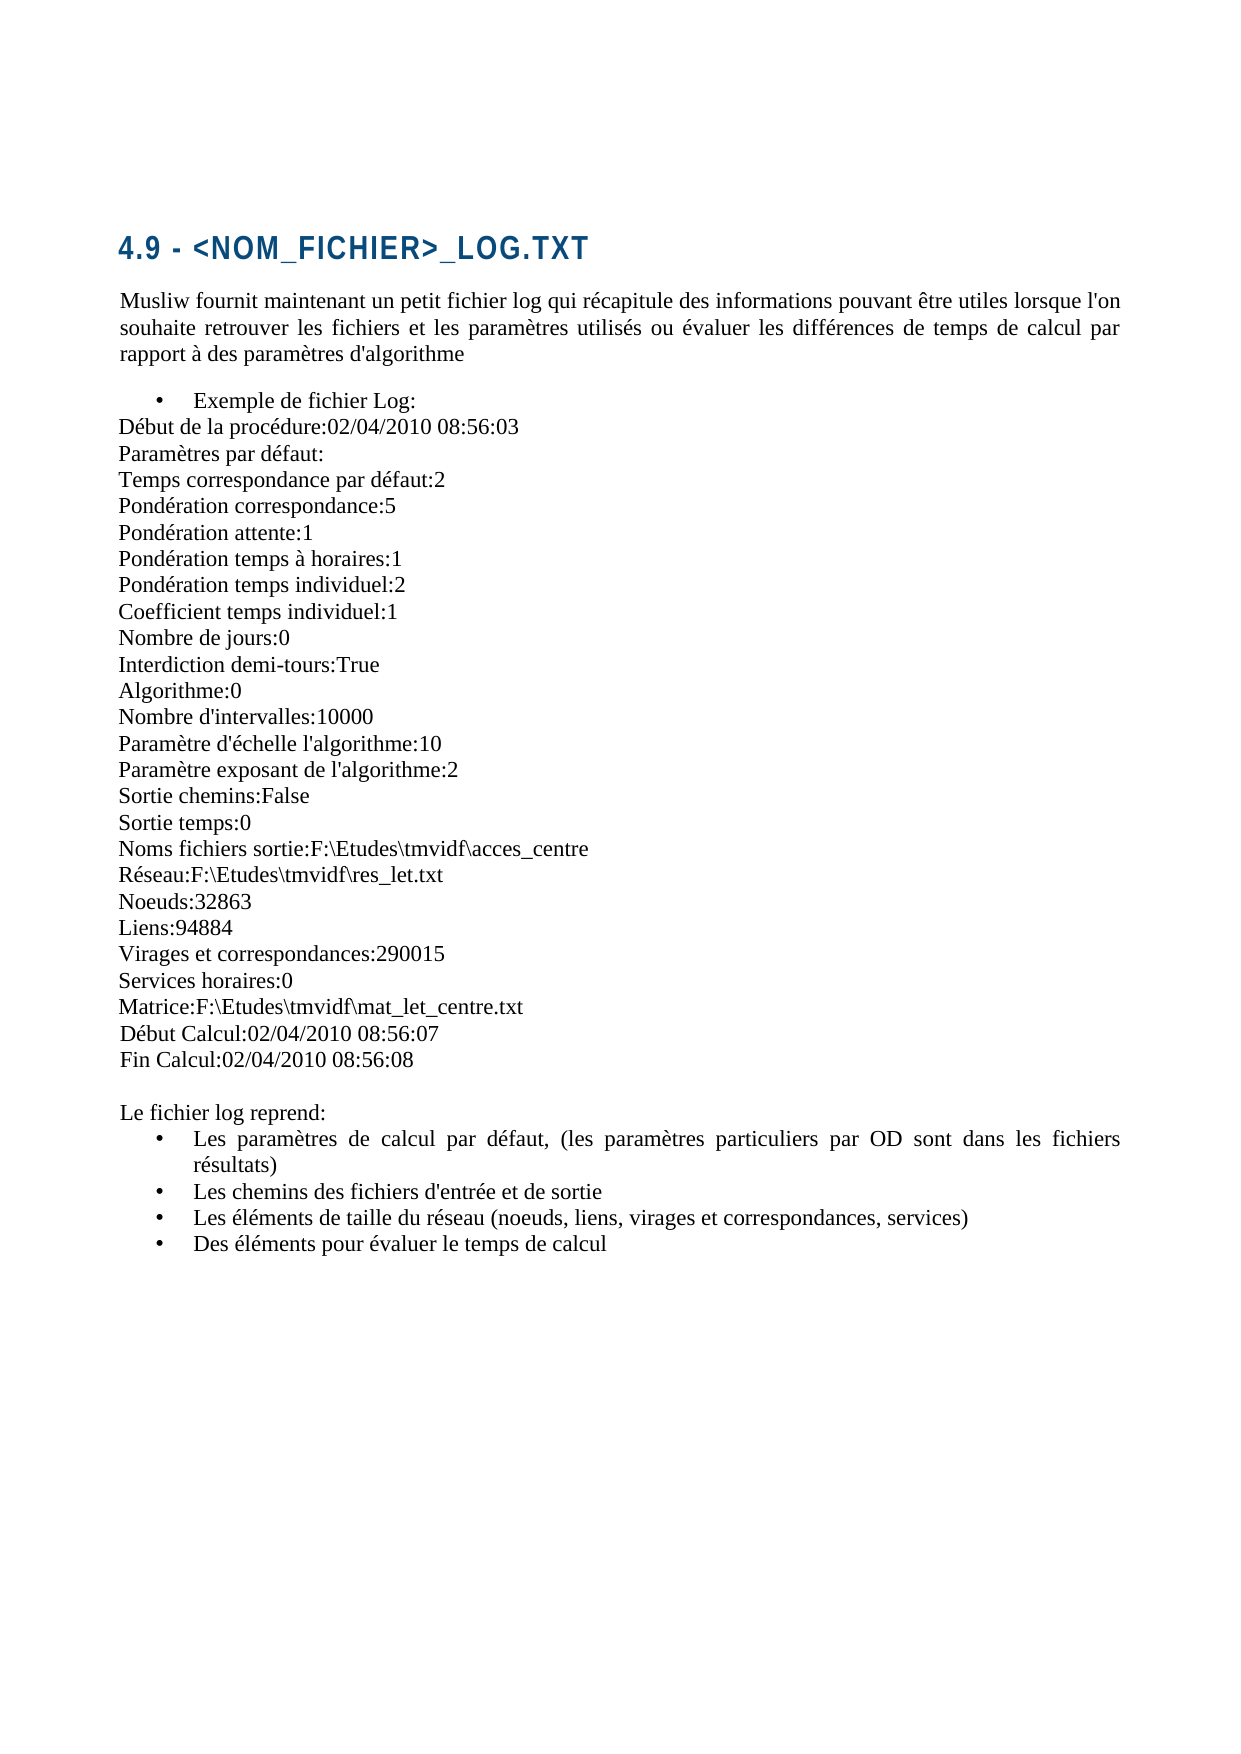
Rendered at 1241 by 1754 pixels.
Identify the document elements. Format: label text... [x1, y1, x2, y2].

text Pondération temps à horaires:1 [118, 545, 1122, 572]
text Coefficient temps individuel:1 [118, 598, 1122, 624]
text Nombre de jours:0 [118, 624, 1122, 651]
text Pondération temps individuel:2 [118, 572, 1122, 598]
text Paramètres par défaut: [118, 440, 1122, 466]
text Début de la procédure:02/04/2010 08:56:03 [118, 413, 1122, 440]
list Les paramètres de calcul par défaut, (les paramètres particuliers par OD sont dans les fichiers résultats) [156, 1125, 1122, 1178]
text Matrice:F:\Etudes\tmvidf\mat_let_centre.txt [118, 993, 1122, 1019]
text Interdiction demi-tours:True [118, 651, 1122, 677]
text Fin Calcul:02/04/2010 08:56:08 [119, 1046, 1122, 1072]
text Pondération attente:1 [118, 519, 1122, 545]
text Le fichier log reprend: [119, 1099, 1122, 1125]
text Noms fichiers sortie:F:\Etudes\tmvidf\acces_centre [118, 835, 1122, 861]
list Exemple de fichier Log: [156, 387, 1122, 413]
text Virages et correspondances:290015 [118, 941, 1122, 967]
text Liens:94884 [118, 914, 1122, 941]
list Les éléments de taille du réseau (noeuds, liens, virages et correspondances, services) [156, 1204, 1122, 1230]
list Les chemins des fichiers d'entrée et de sortie [156, 1178, 1122, 1204]
text Sortie temps:0 [118, 809, 1122, 835]
text Réseau:F:\Etudes\tmvidf\res_let.txt [118, 861, 1122, 888]
text Algorithme:0 [118, 677, 1122, 703]
list Des éléments pour évaluer le temps de calcul [156, 1230, 1122, 1257]
text Début Calcul:02/04/2010 08:56:07 [119, 1019, 1122, 1046]
text Services horaires:0 [118, 967, 1122, 993]
text Paramètre exposant de l'algorithme:2 [118, 756, 1122, 782]
subtitle <NOM_FICHIER>_LOG.TXT [118, 228, 1122, 266]
text Sortie chemins:False [118, 782, 1122, 809]
text Paramètre d'échelle l'algorithme:10 [118, 730, 1122, 756]
text Musliw fournit maintenant un petit fichier log qui récapitule des informations pouvant être utiles lorsque l'on souhaite retrouver les fichiers et les paramètres utilisés ou évaluer les différences de temps de calcul par rapport à des paramètres d'algorithme [119, 287, 1122, 366]
text Noeuds:32863 [118, 888, 1122, 914]
text Temps correspondance par défaut:2 [118, 466, 1122, 492]
text Nombre d'intervalles:10000 [118, 703, 1122, 730]
text Pondération correspondance:5 [118, 492, 1122, 519]
